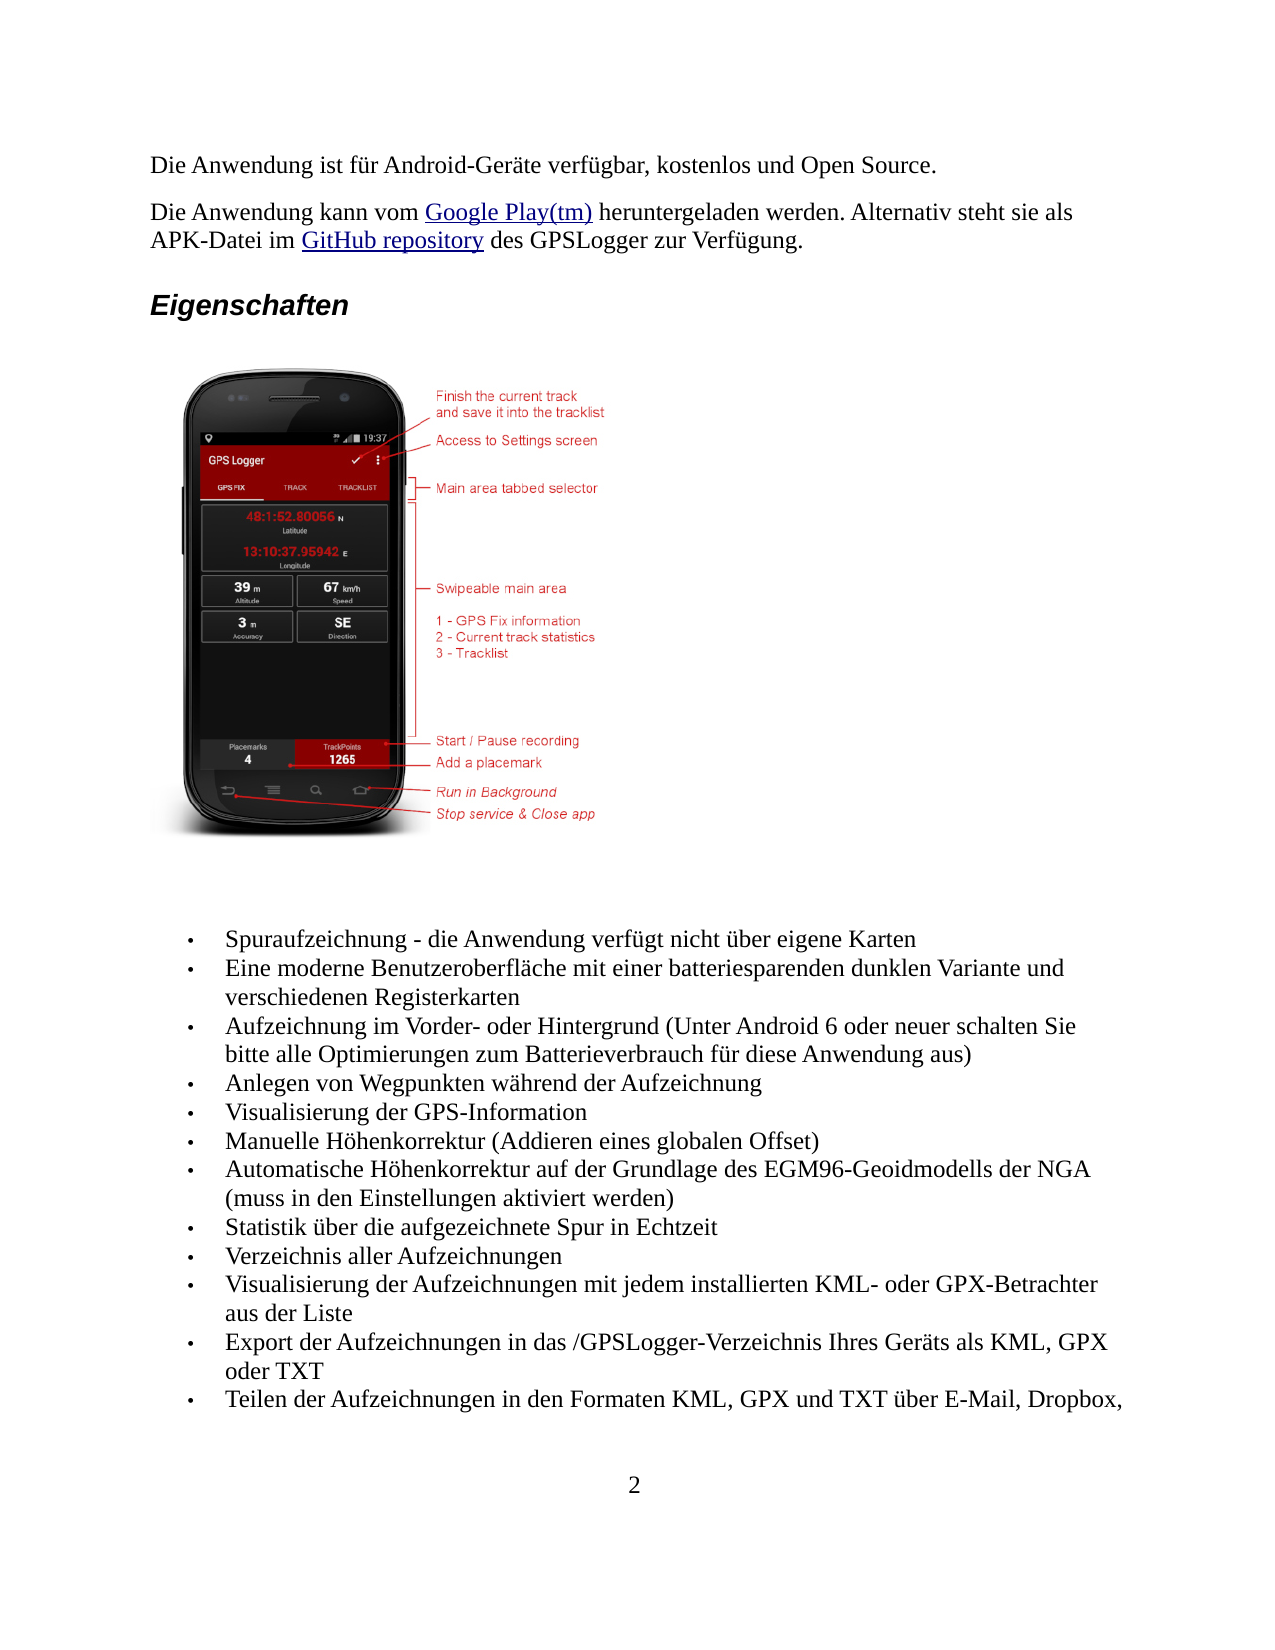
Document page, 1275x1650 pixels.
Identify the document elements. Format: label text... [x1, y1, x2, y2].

subtitle Eigenschaften [150, 288, 1125, 322]
list Automatische Höhenkorrektur auf der Grundlage des EGM96-Geoidmodells der NGA (muss in den Einstellungen aktiviert werden) [187, 1154, 1125, 1212]
list Export der Aufzeichnungen in das /GPSLogger-Verzeichnis Ihres Geräts als KML, GPX oder TXT [187, 1327, 1125, 1384]
list Anlegen von Wegpunkten während der Aufzeichnung [187, 1068, 1125, 1097]
list Visualisierung der Aufzeichnungen mit jedem installierten KML- oder GPX-Betrachter aus der Liste [187, 1269, 1125, 1327]
list Statistik über die aufgezeichnete Spur in Echtzeit [187, 1212, 1125, 1241]
list Eine moderne Benutzeroberfläche mit einer batteriesparenden dunklen Variante und verschiedenen Registerkarten [187, 953, 1125, 1011]
picture [150, 334, 640, 871]
list Manuelle Höhenkorrektur (Addieren eines globalen Offset) [187, 1126, 1125, 1154]
list Verzeichnis aller Aufzeichnungen [187, 1241, 1125, 1269]
list Aufzeichnung im Vorder- oder Hintergrund (Unter Android 6 oder neuer schalten Sie bitte alle Optimierungen zum Batterieverbrauch für diese Anwendung aus) [187, 1011, 1125, 1068]
list Visualisierung der GPS-Information [187, 1097, 1125, 1126]
list Teilen der Aufzeichnungen in den Formaten KML, GPX und TXT über E-Mail, Dropbox, [187, 1384, 1125, 1413]
list Spuraufzeichnung - die Anwendung verfügt nicht über eigene Karten [187, 924, 1125, 953]
text Die Anwendung ist für Android-Geräte verfügbar, kostenlos und Open Source. [150, 150, 1125, 179]
text Die Anwendung kann vom Google Play(tm) heruntergeladen werden. Alternativ steht sie als APK-Datei im GitHub repository des GPSLogger zur Verfügung. [150, 197, 1125, 254]
